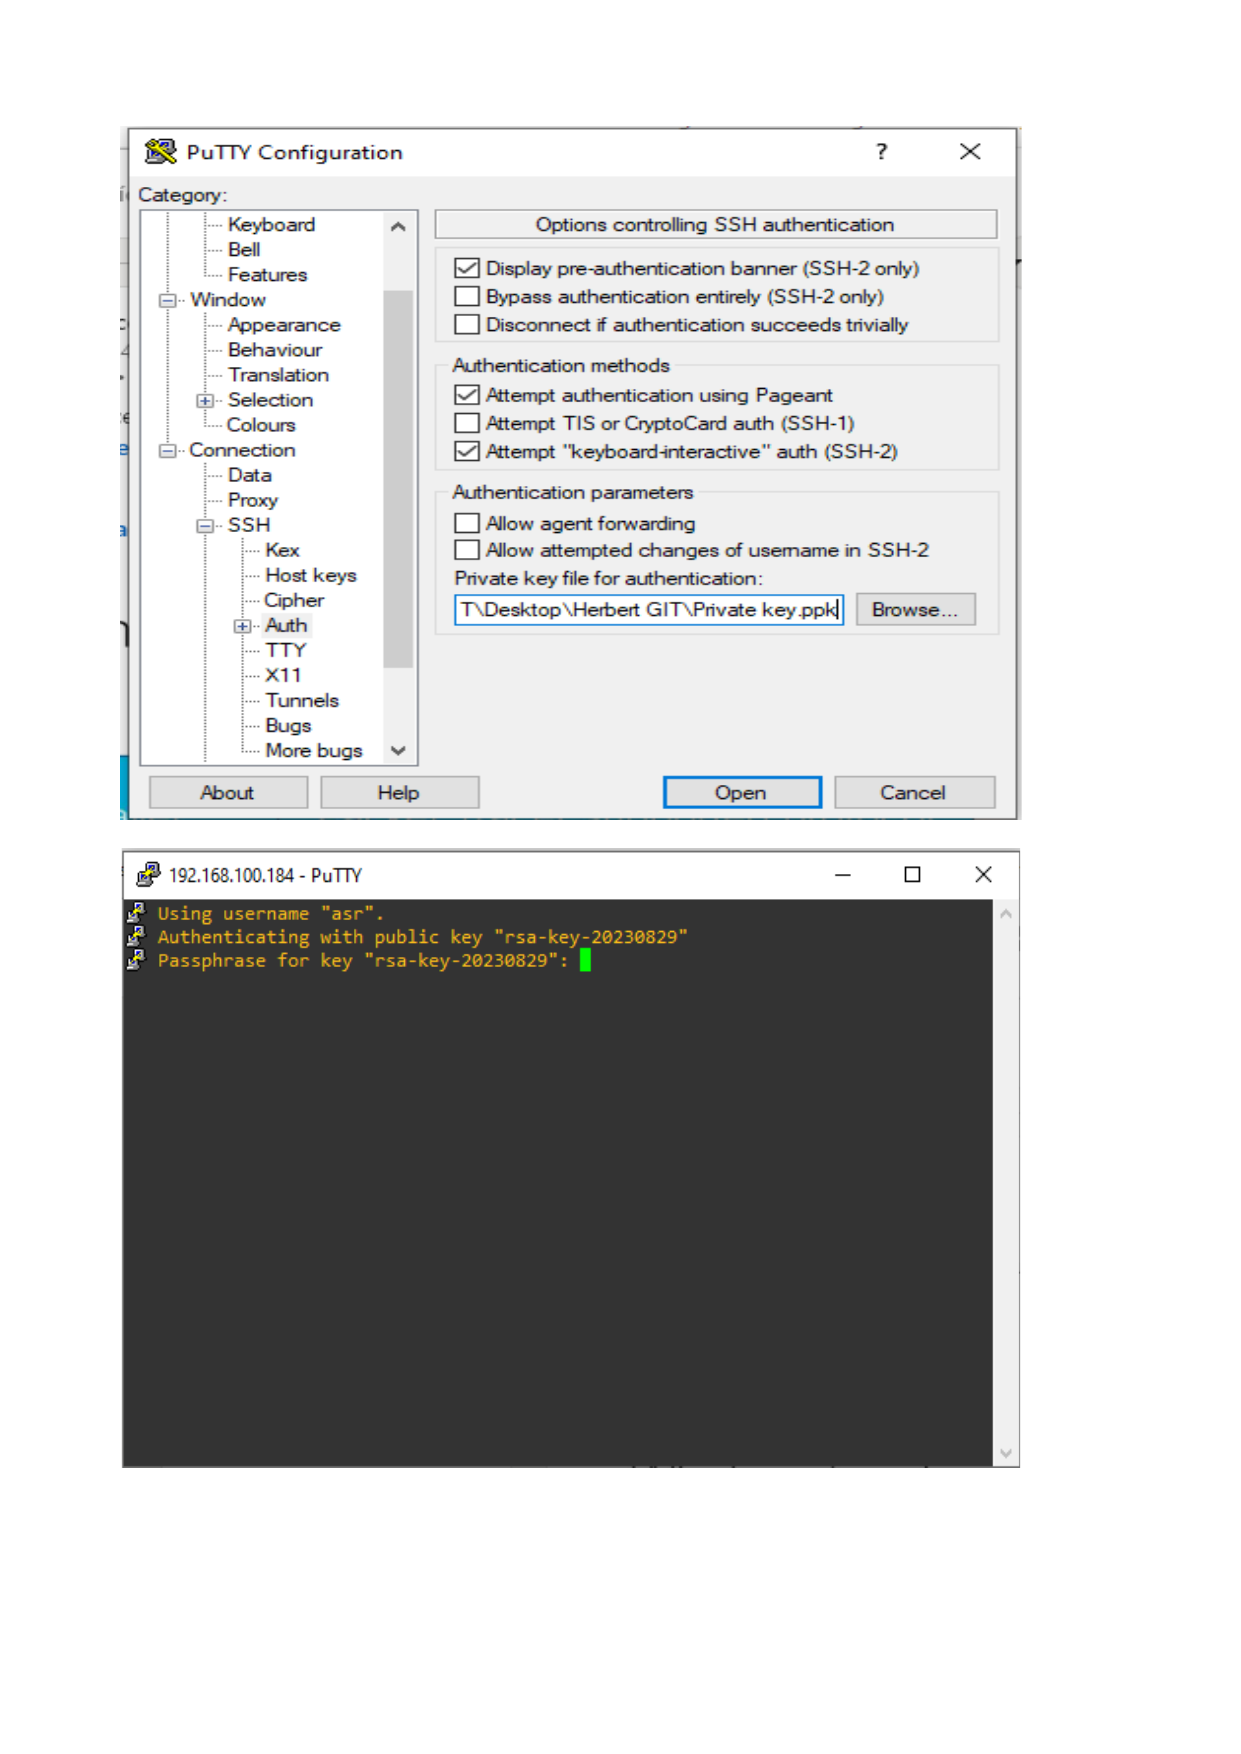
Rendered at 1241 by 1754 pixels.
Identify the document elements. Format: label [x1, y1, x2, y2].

picture [121, 848, 1021, 1468]
picture [120, 126, 1022, 820]
